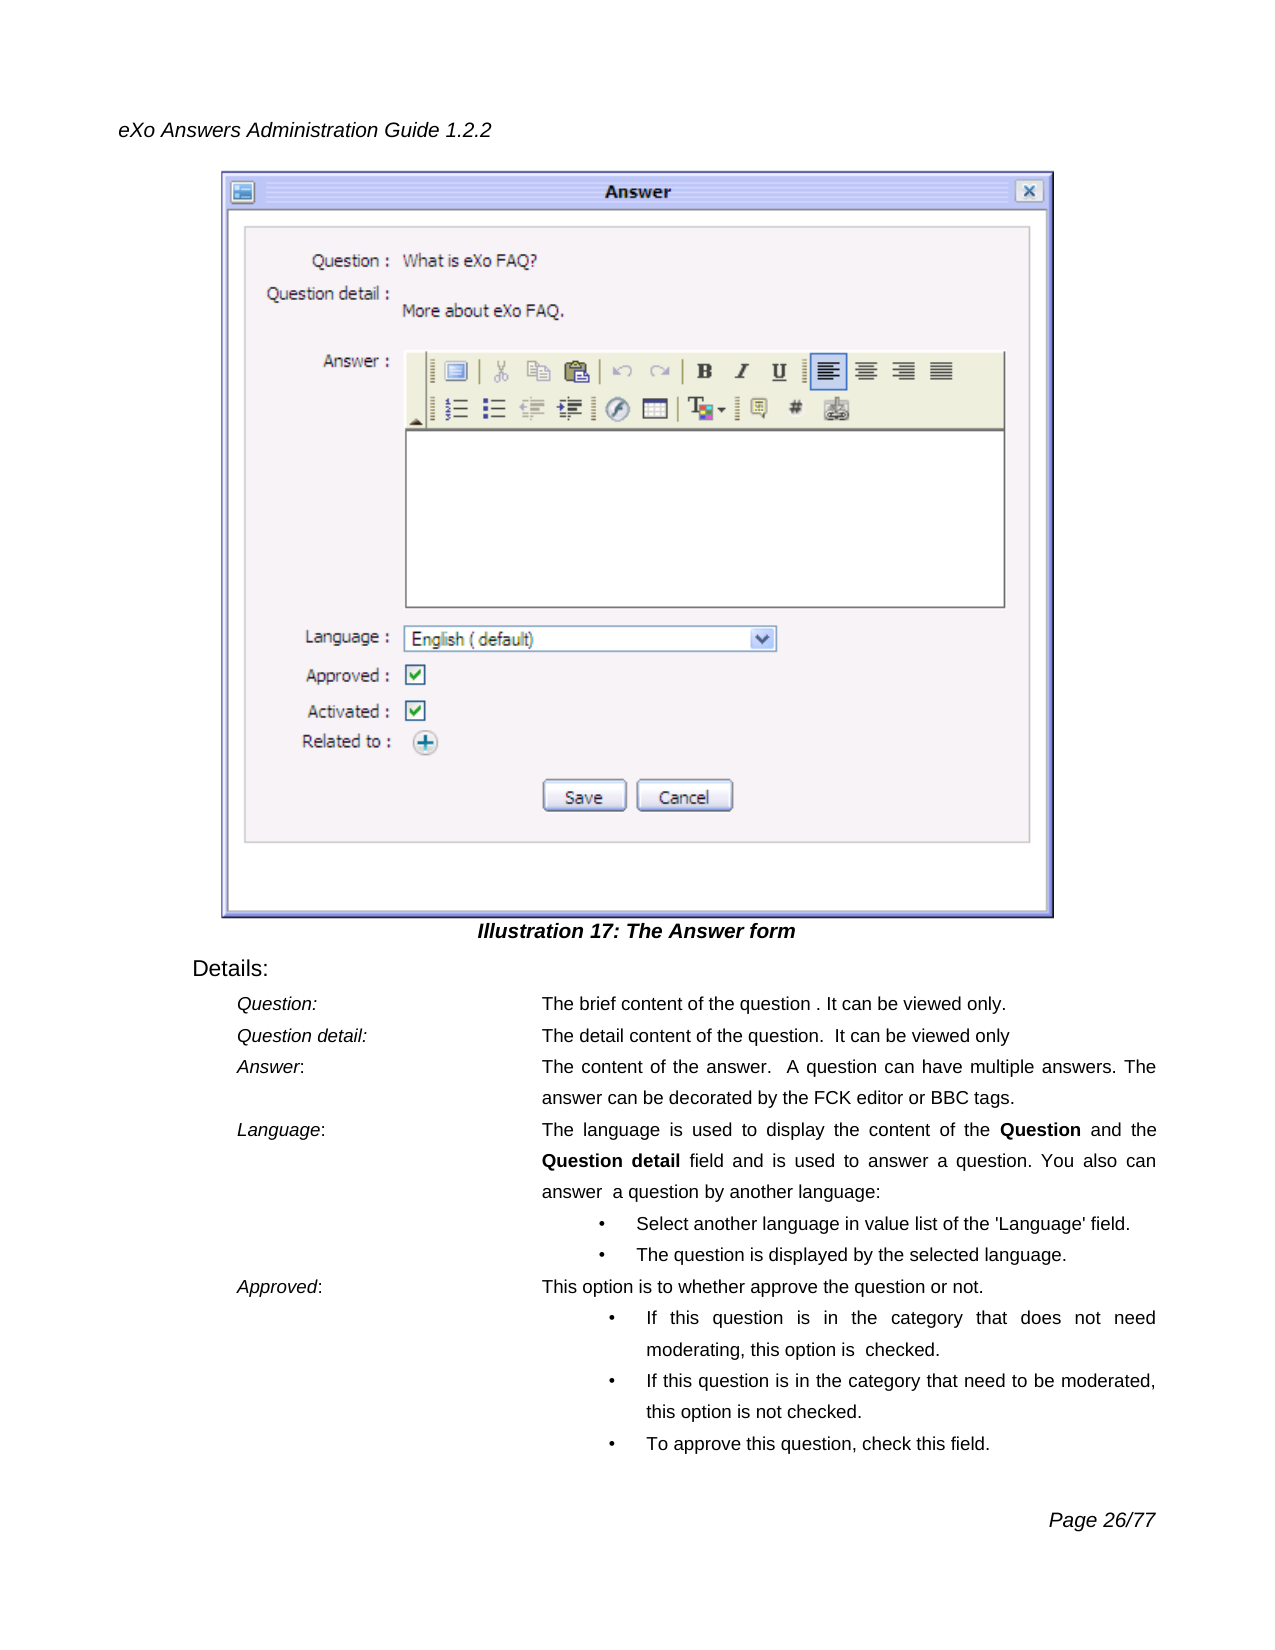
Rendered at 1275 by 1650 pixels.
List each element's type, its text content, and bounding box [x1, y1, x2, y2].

text [155, 171, 221, 183]
text Details: [192, 171, 1157, 981]
list Select another language in value list of the 'Language' field. [599, 1213, 1157, 1234]
text Approved: This option is to whether approve the question or not. [237, 1276, 1157, 1297]
text Illustration 17: The Answer form [155, 183, 1120, 942]
list If this question is in the category that does not need moderating, this option is checked. [609, 1308, 1157, 1360]
list The question is displayed by the selected language. [599, 1245, 1157, 1266]
picture [221, 170, 1054, 920]
text Question detail: The detail content of the question. It can be viewed only [237, 1025, 1157, 1046]
text Language: The language is used to display the content of the Question and the Question detail field and is used to answer a question. You also can answer a question by another language: [237, 1119, 1157, 1203]
list If this question is in the category that need to be moderated, this option is not checked. [609, 1371, 1157, 1423]
text Question: The brief content of the question . It can be viewed only. [237, 994, 1157, 1015]
text Answer: The content of the answer. A question can have multiple answers. The answer can be decorated by the FCK editor or BBC tags. [237, 1056, 1157, 1109]
list To approve this question, check this field. [609, 1433, 1157, 1454]
